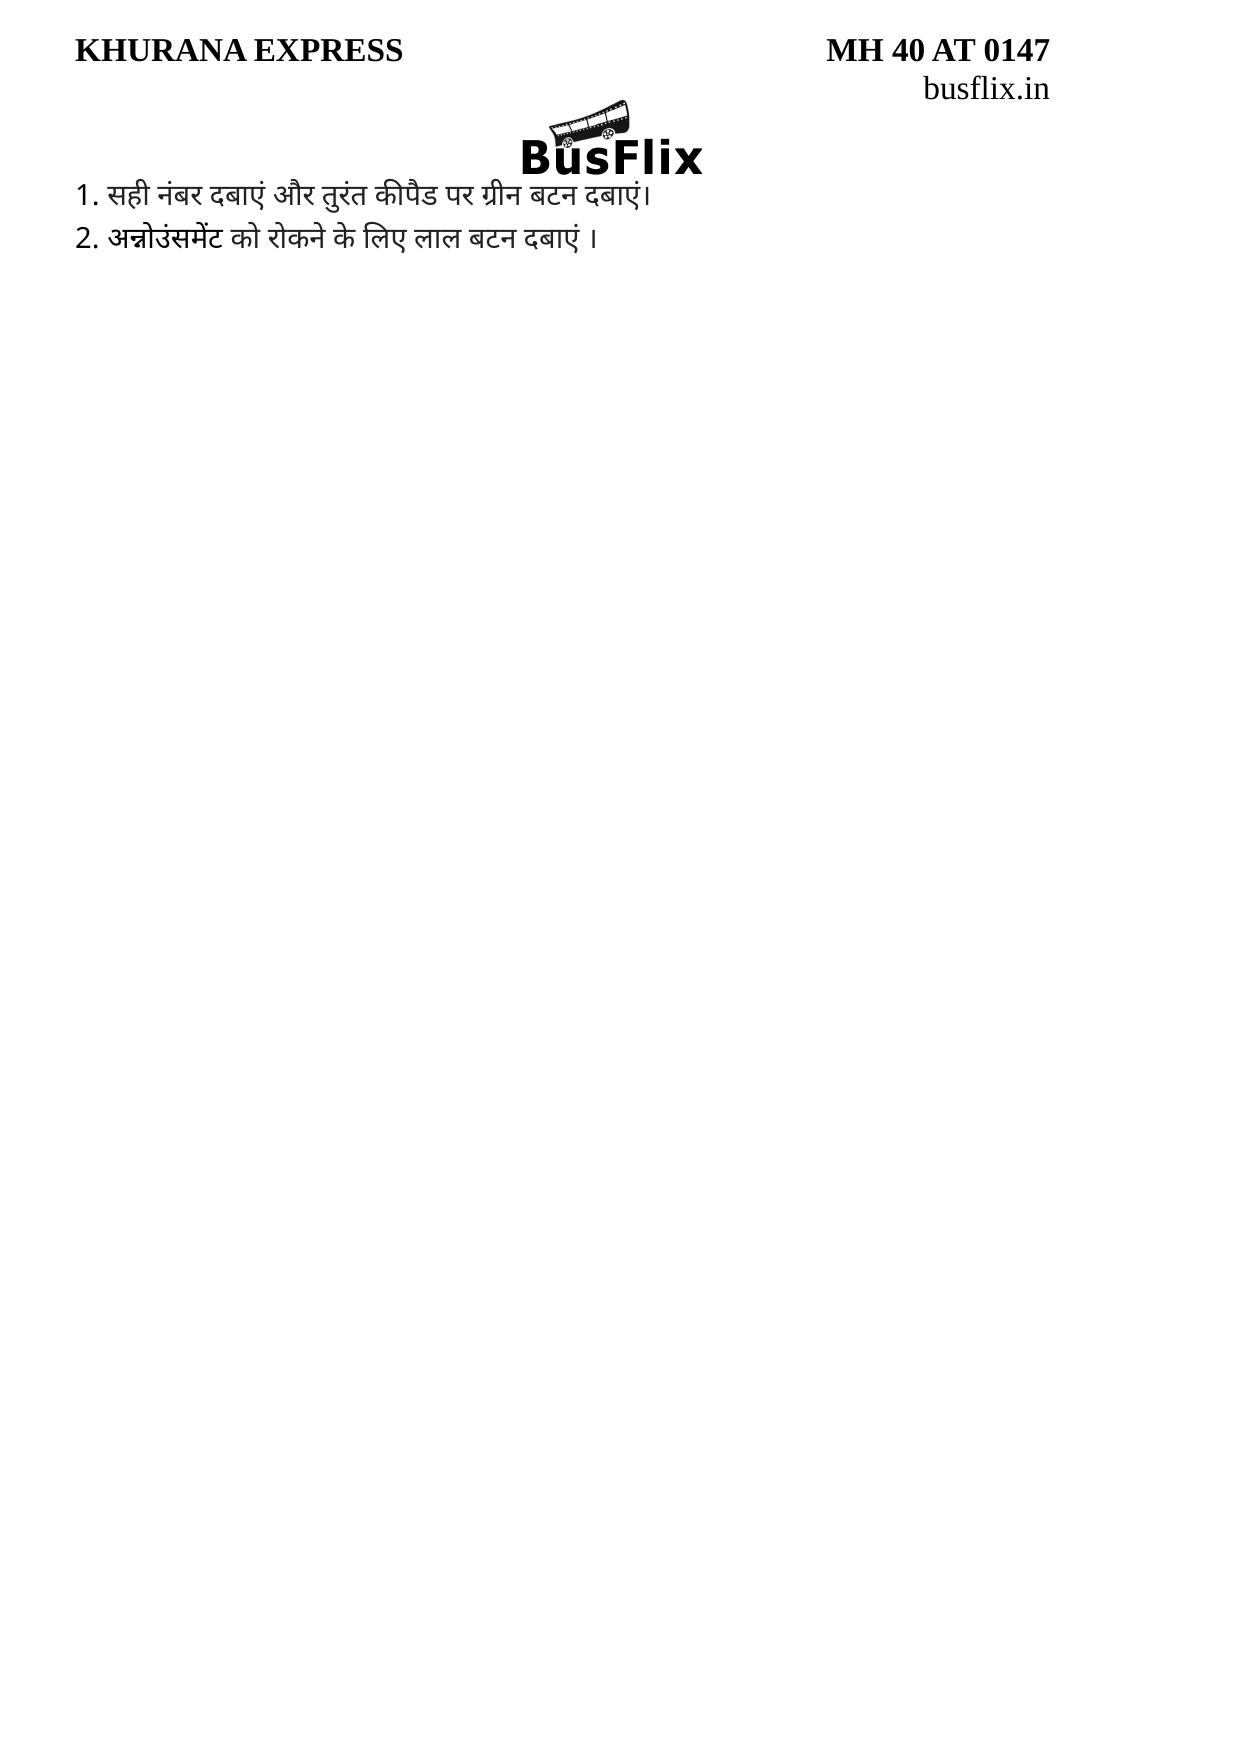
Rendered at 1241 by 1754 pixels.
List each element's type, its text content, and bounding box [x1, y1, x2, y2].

text 1. सही नंबर दबाएं और तुरंत कीपैड पर ग्रीन बटन दबाएं। [75, 174, 1165, 217]
text 2. अन्नोउंसमेंट को रोकने के लिए लाल बटन दबाएं । [75, 217, 1165, 261]
